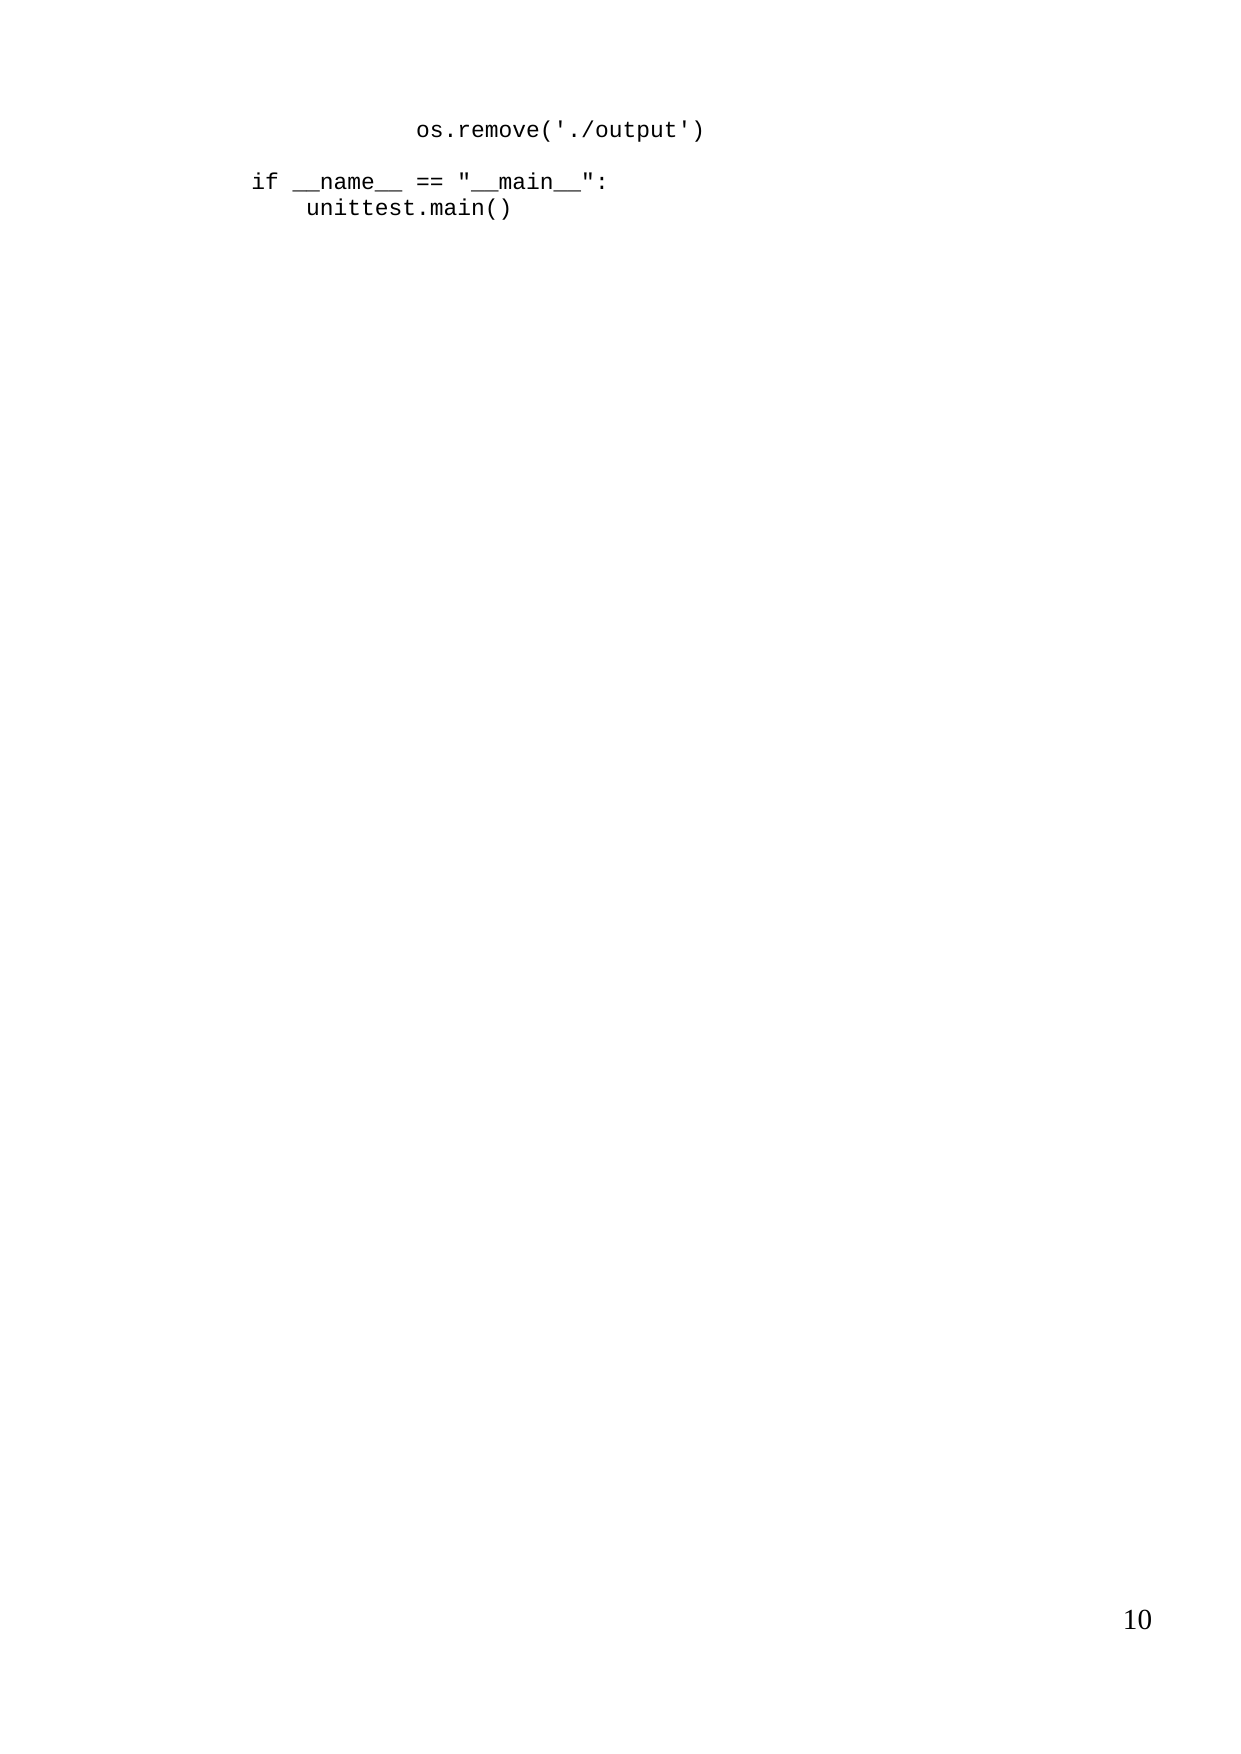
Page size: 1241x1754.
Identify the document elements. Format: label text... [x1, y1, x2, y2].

text unittest.main() [177, 196, 1152, 222]
text os.remove('./output') [177, 118, 1152, 144]
text if __name__ == "__main__": [177, 170, 1152, 196]
